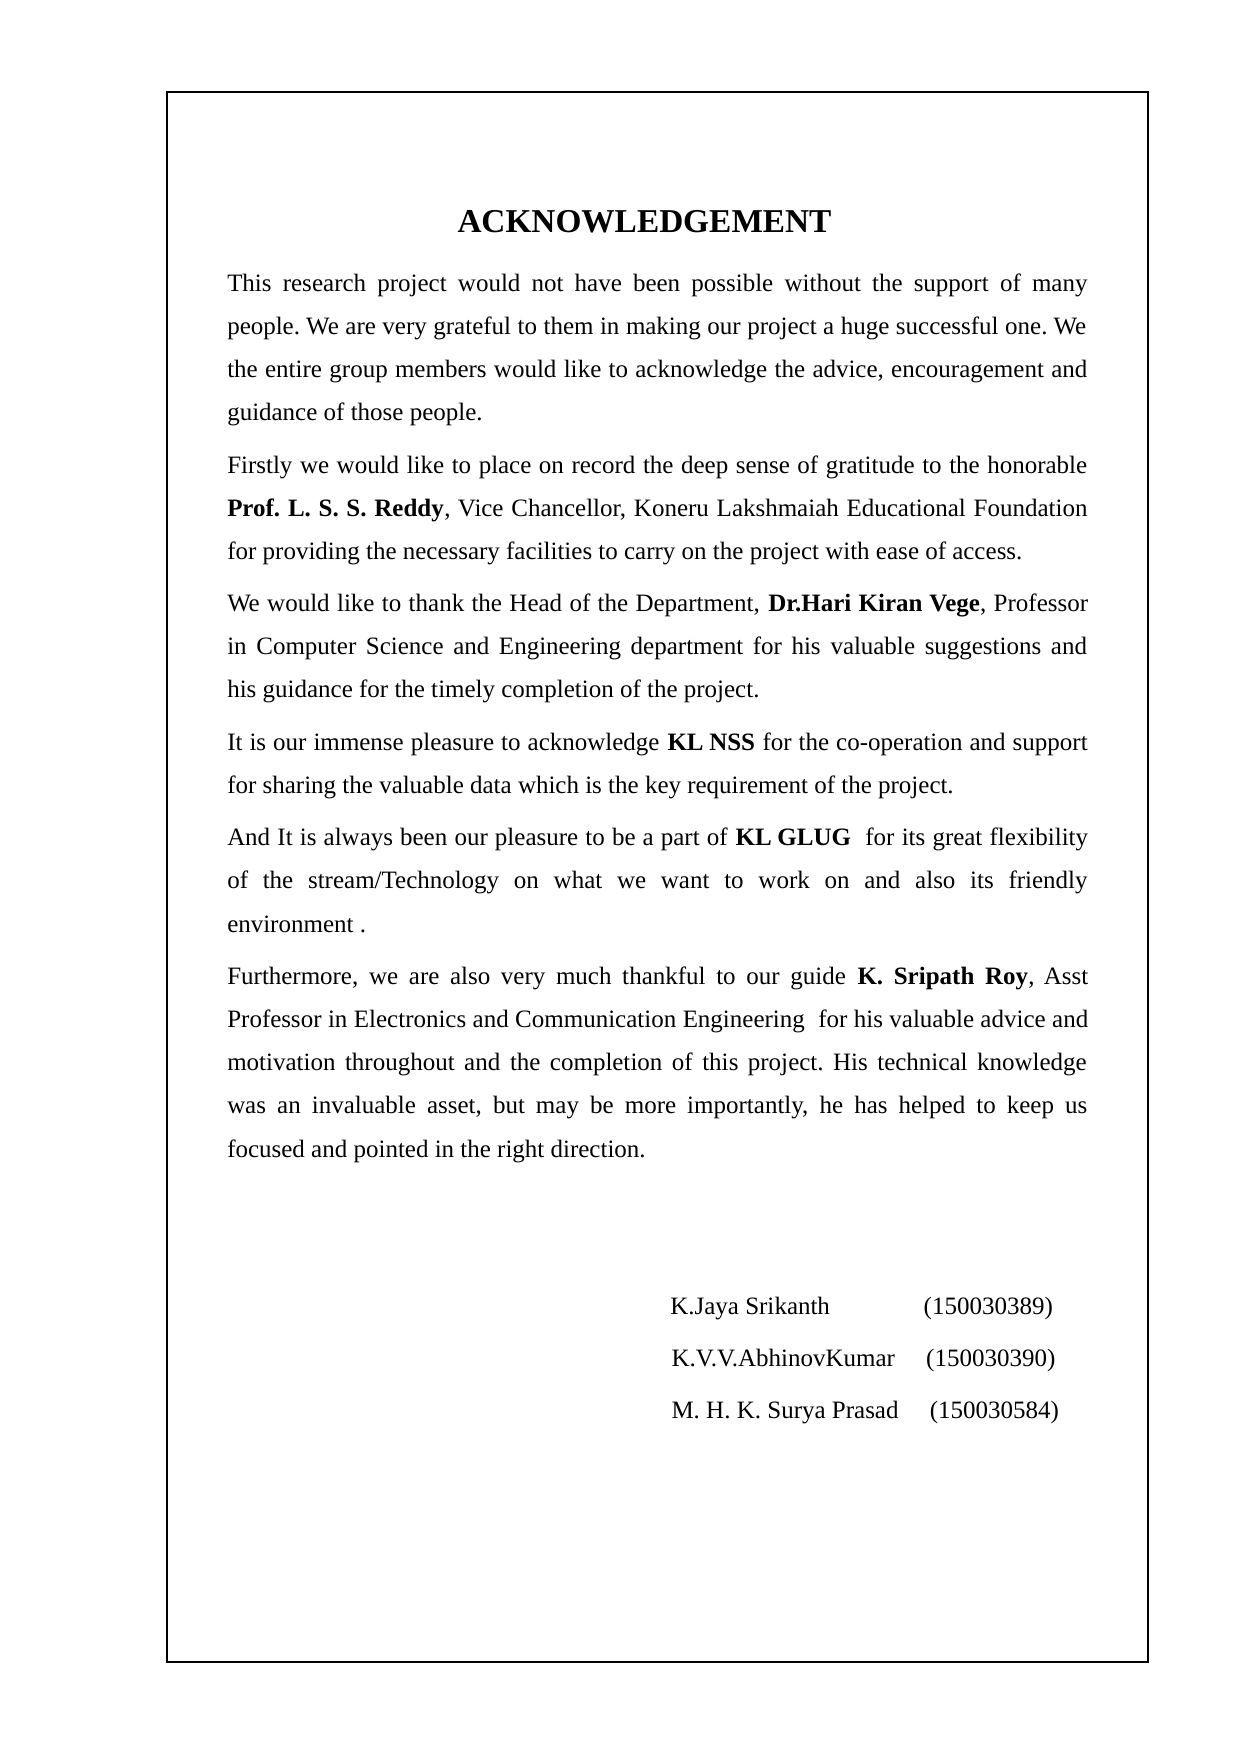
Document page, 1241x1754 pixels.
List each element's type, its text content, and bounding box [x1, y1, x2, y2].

list K.V.V.AbhinovKumar (150030390) [302, 1343, 1088, 1372]
list Firstly we would like to place on record the deep sense of gratitude to the honorable Prof. L. S. S. Reddy, Vice Chancellor, Koneru Lakshmaiah Educational Foundation for providing the necessary facilities to carry on the project with ease of access. [227, 450, 1088, 565]
list Furthermore, we are also very much thankful to our guide K. Sripath Roy, Asst Professor in Electronics and Communication Engineering for his valuable advice and motivation throughout and the completion of this project. His technical knowledge was an invaluable asset, but may be more importantly, he has helped to keep us focused and pointed in the right direction. [227, 961, 1088, 1162]
list K.Jaya Srikanth (150030389) [227, 1291, 1088, 1319]
list This research project would not have been possible without the support of many people. We are very grateful to them in making our project a huge successful one. We the entire group members would like to acknowledge the advice, encouragement and guidance of those people. [227, 268, 1088, 426]
list We would like to thank the Head of the Department, Dr.Hari Kiran Vege, Professor in Computer Science and Engineering department for his valuable suggestions and his guidance for the timely completion of the project. [227, 588, 1088, 703]
list It is our immense pleasure to acknowledge KL NSS for the co-operation and support for sharing the valuable data which is the key requirement of the project. [227, 727, 1088, 799]
list And It is always been our pleasure to be a part of KL GLUG for its great flexibility of the stream/Technology on what we want to work on and also its friendly environment . [227, 822, 1088, 937]
list M. H. K. Surya Prasad (150030584) [302, 1396, 1088, 1424]
subtitle ACKNOWLEDGEMENT [227, 201, 1061, 239]
